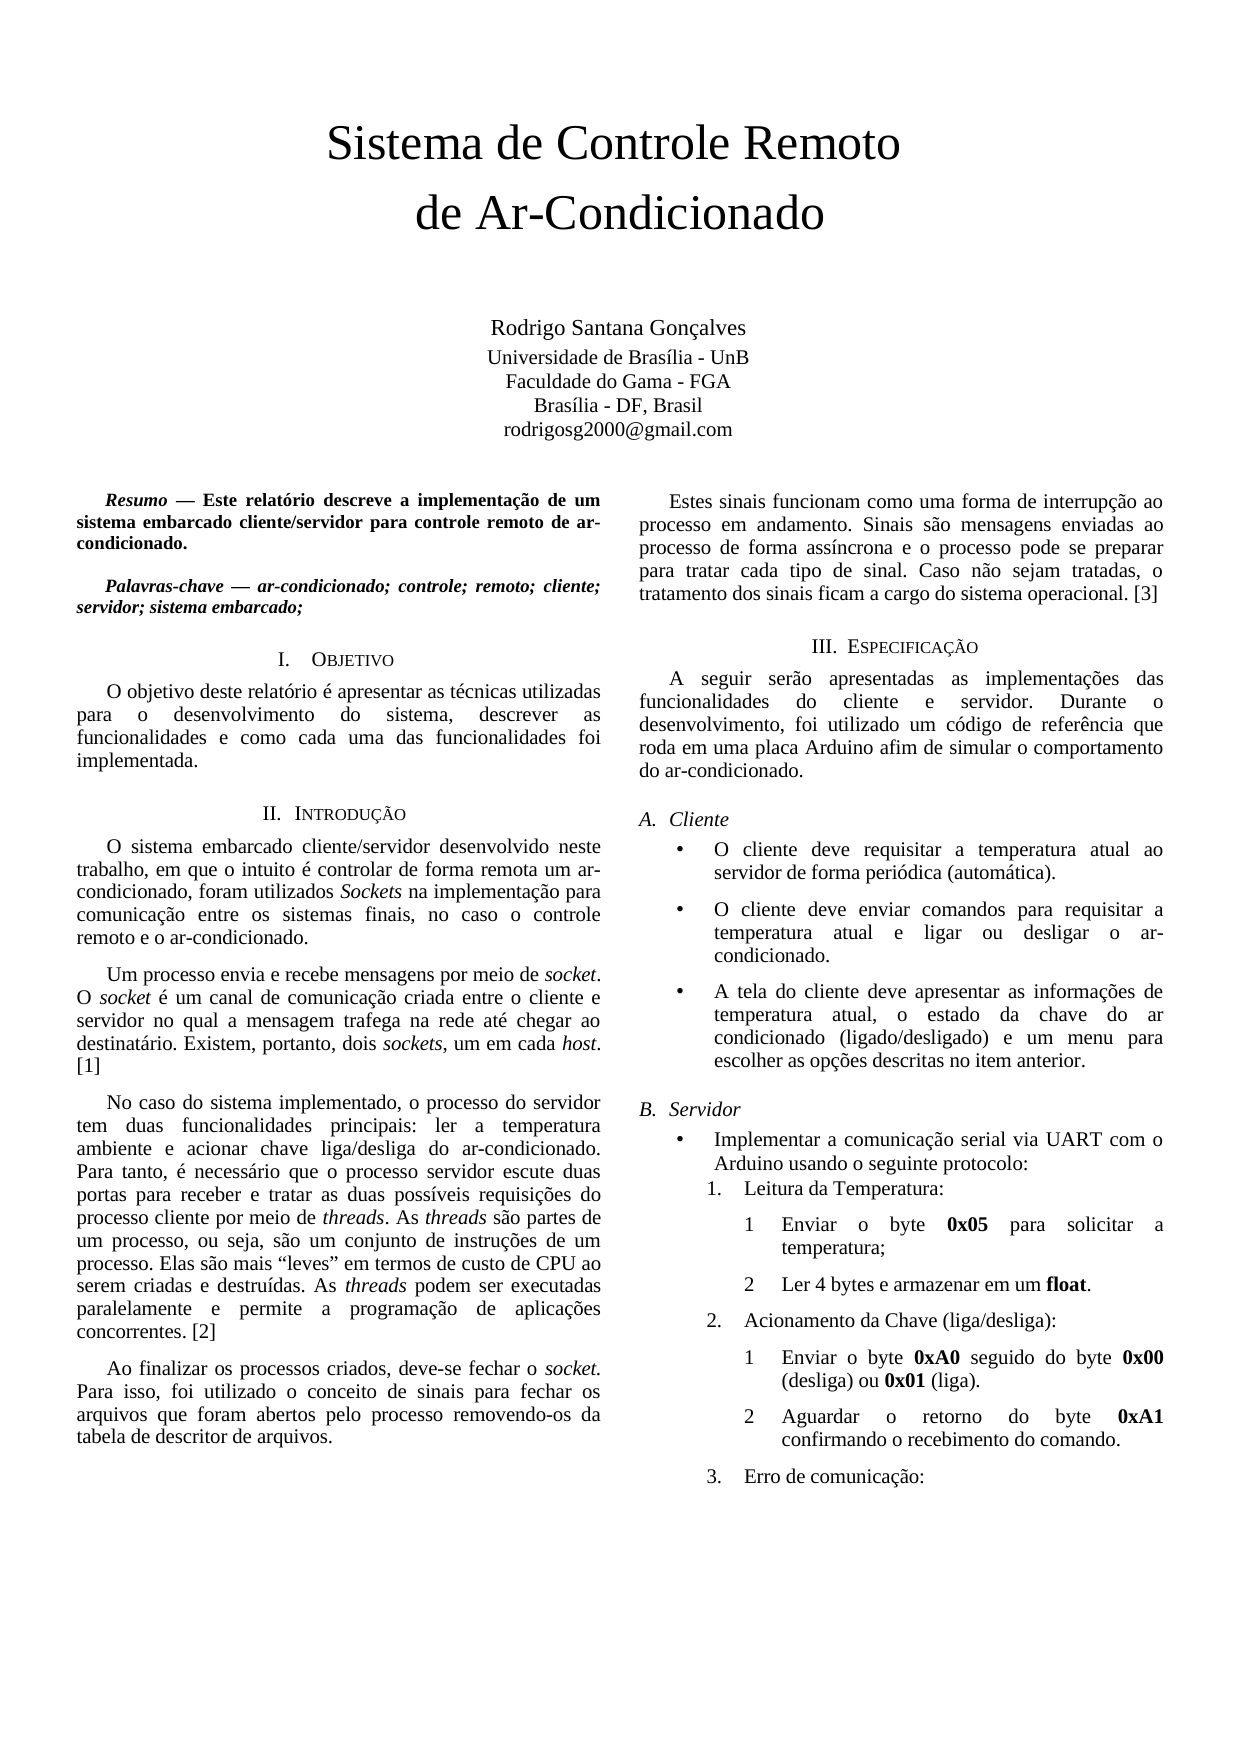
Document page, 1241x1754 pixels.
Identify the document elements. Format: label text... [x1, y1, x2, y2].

list Leitura da Temperatura: [706, 1175, 1164, 1199]
subtitle Introdução [76, 801, 601, 825]
list Acionamento da Chave (liga/desliga): [706, 1308, 1164, 1332]
list Erro de comunicação: [706, 1463, 1164, 1488]
subtitle Servidor [639, 1097, 1164, 1121]
list O cliente deve enviar comandos para requisitar a temperatura atual e ligar ou desligar o ar-condicionado. [676, 897, 1164, 967]
text rodrigosg2000@gmail.com [90, 417, 1146, 441]
subtitle Objetivo [76, 647, 601, 671]
text O objetivo deste relatório é apresentar as técnicas utilizadas para o desenvolvimento do sistema, descrever as funcionalidades e como cada uma das funcionalidades foi implementada. [76, 679, 601, 772]
list Enviar o byte 0xA0 seguido do byte 0x00 (desliga) ou 0x01 (liga). [744, 1344, 1164, 1392]
text A seguir serão apresentadas as implementações das funcionalidades do cliente e servidor. Durante o desenvolvimento, foi utilizado um código de referência que roda em uma placa Arduino afim de simular o comportamento do ar-condicionado. [639, 666, 1164, 782]
list A tela do cliente deve apresentar as informações de temperatura atual, o estado da chave do ar condicionado (ligado/desligado) e um menu para escolher as opções descritas no item anterior. [676, 979, 1164, 1072]
list O cliente deve requisitar a temperatura atual ao servidor de forma periódica (automática). [676, 837, 1164, 884]
list Enviar o byte 0x05 para solicitar a temperatura; [744, 1212, 1164, 1259]
subtitle Cliente [639, 807, 1164, 831]
list Aguardar o retorno do byte 0xA1 confirmando o recebimento do comando. [744, 1404, 1164, 1451]
list Ler 4 bytes e armazenar em um float. [744, 1271, 1164, 1296]
text Palavras-chave — ar-condicionado; controle; remoto; cliente; servidor; sistema embarcado; [76, 574, 601, 618]
subtitle Especificação [639, 634, 1164, 658]
text Resumo — Este relatório descreve a implementação de um sistema embarcado cliente/servidor para controle remoto de ar-condicionado. [76, 489, 601, 554]
title de Ar-Condicionado [76, 182, 1164, 240]
text No caso do sistema implementado, o processo do servidor tem duas funcionalidades principais: ler a temperatura ambiente e acionar chave liga/desliga do ar-condicionado. Para tanto, é necessário que o processo servidor escute duas portas para receber e tratar as duas possíveis requisições do processo cliente por meio de threads. As threads são partes de um processo, ou seja, são um conjunto de instruções de um processo. Elas são mais “leves” em termos de custo de CPU ao serem criadas e destruídas. As threads podem ser executadas paralelamente e permite a programação de aplicações concorrentes. [2] [76, 1090, 601, 1343]
text O sistema embarcado cliente/servidor desenvolvido neste trabalho, em que o intuito é controlar de forma remota um ar-condicionado, foram utilizados Sockets na implementação para comunicação entre os sistemas finais, no caso o controle remoto e o ar-condicionado. [76, 833, 601, 949]
list Implementar a comunicação serial via UART com o Arduino usando o seguinte protocolo: [676, 1127, 1164, 1175]
text Rodrigo Santana Gonçalves [90, 314, 1146, 340]
text Um processo envia e recebe mensagens por meio de socket. O socket é um canal de comunicação criada entre o cliente e servidor no qual a mensagem trafega na rede até chegar ao destinatário. Existem, portanto, dois sockets, um em cada host. [1] [76, 962, 601, 1077]
text Ao finalizar os processos criados, deve-se fechar o socket. Para isso, foi utilizado o conceito de sinais para fechar os arquivos que foram abertos pelo processo removendo-os da tabela de descritor de arquivos. [76, 1356, 601, 1448]
text Estes sinais funcionam como uma forma de interrupção ao processo em andamento. Sinais são mensagens enviadas ao processo de forma assíncrona e o processo pode se preparar para tratar cada tipo de sinal. Caso não sejam tratadas, o tratamento dos sinais ficam a cargo do sistema operacional. [3] [639, 489, 1164, 605]
text Brasília - DF, Brasil [90, 393, 1146, 417]
text Universidade de Brasília - UnB [90, 344, 1146, 369]
title Sistema de Controle Remoto [76, 112, 1164, 170]
text Faculdade do Gama - FGA [90, 369, 1146, 393]
